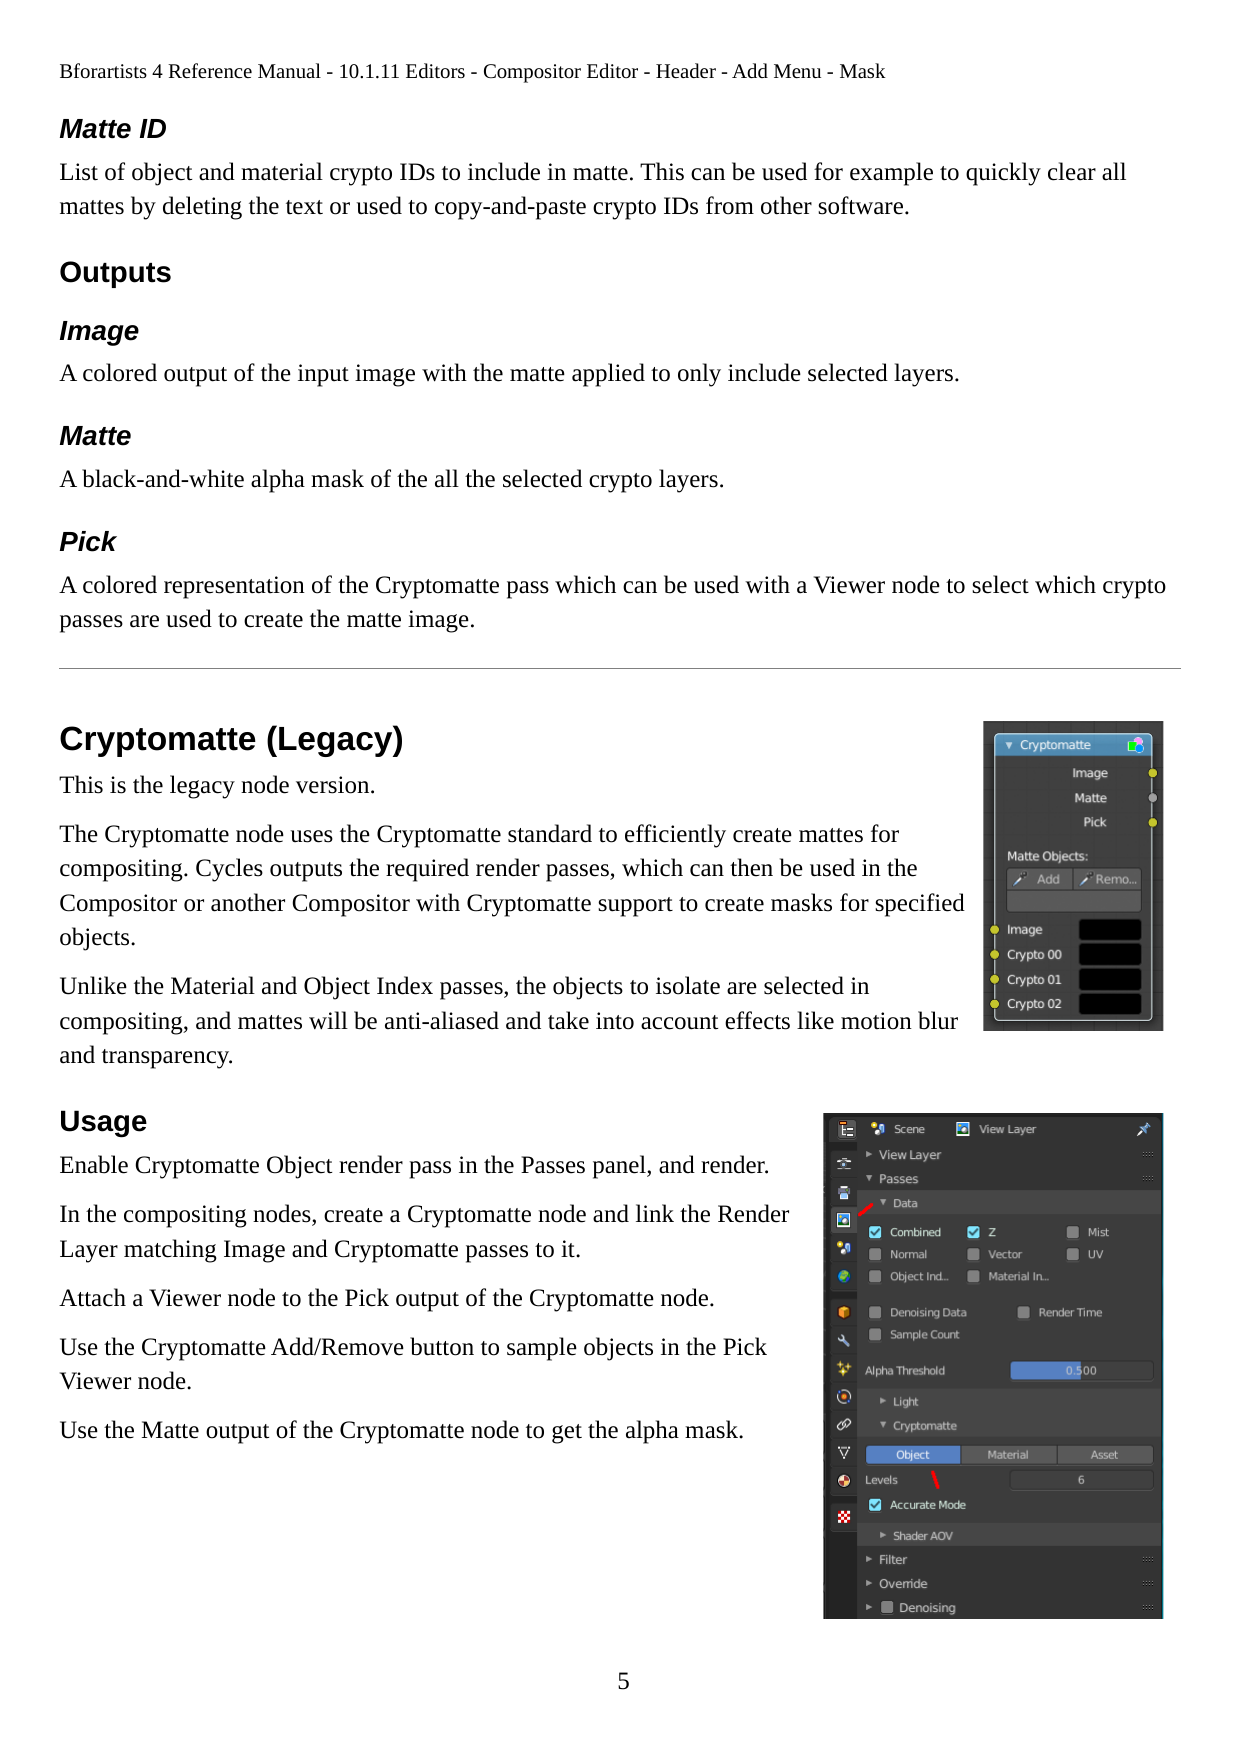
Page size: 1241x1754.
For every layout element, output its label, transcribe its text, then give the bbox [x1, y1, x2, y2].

text A colored representation of the Cryptomatte pass which can be used with a Viewer node to select which crypto passes are used to create the matte image. [59, 570, 1181, 633]
text Use the Matte output of the Cryptomatte node to get the alpha mask. [59, 1415, 823, 1444]
subtitle Matte [59, 420, 1181, 452]
text This is the legacy node version. [59, 770, 983, 798]
subtitle Pick [59, 526, 1181, 558]
subtitle Matte ID [59, 113, 1181, 144]
picture [823, 1113, 1164, 1619]
text In the compositing nodes, create a Cryptomatte node and link the Render Layer matching Image and Cryptomatte passes to it. [59, 1199, 823, 1262]
text Attach a Viewer node to the Pick output of the Cryptomatte node. [59, 1283, 823, 1312]
subtitle Image [59, 314, 1181, 346]
text A black-and-white alpha mask of the all the selected crypto layers. [59, 464, 1181, 493]
subtitle Outputs [59, 255, 1181, 289]
subtitle Usage [59, 1104, 1181, 1138]
text The Cryptomatte node uses the Cryptomatte standard to efficiently create mattes for compositing. Cycles outputs the required render passes, which can then be used in the Compositor or another Compositor with Cryptomatte support to create masks for specified objects. [59, 819, 983, 951]
text Enable Cryptomatte Object render pass in the Passes panel, and render. [59, 1150, 823, 1179]
text Use the Cryptomatte Add/Remove button to sample objects in the Pick Viewer node. [59, 1332, 823, 1395]
text List of object and material crypto IDs to include in matte. This can be used for example to quickly clear all mattes by deleting the text or used to copy-and-paste crypto IDs from other software. [59, 157, 1181, 220]
picture [983, 721, 1164, 1031]
subtitle Cryptomatte (Legacy) [59, 719, 1181, 757]
text A colored output of the input image with the matte applied to only include selected layers. [59, 358, 1181, 387]
text Unlike the Material and Object Index passes, the objects to isolate are selected in compositing, and mattes will be anti-aliased and take into account effects like motion blur and transparency. [59, 971, 1181, 1069]
